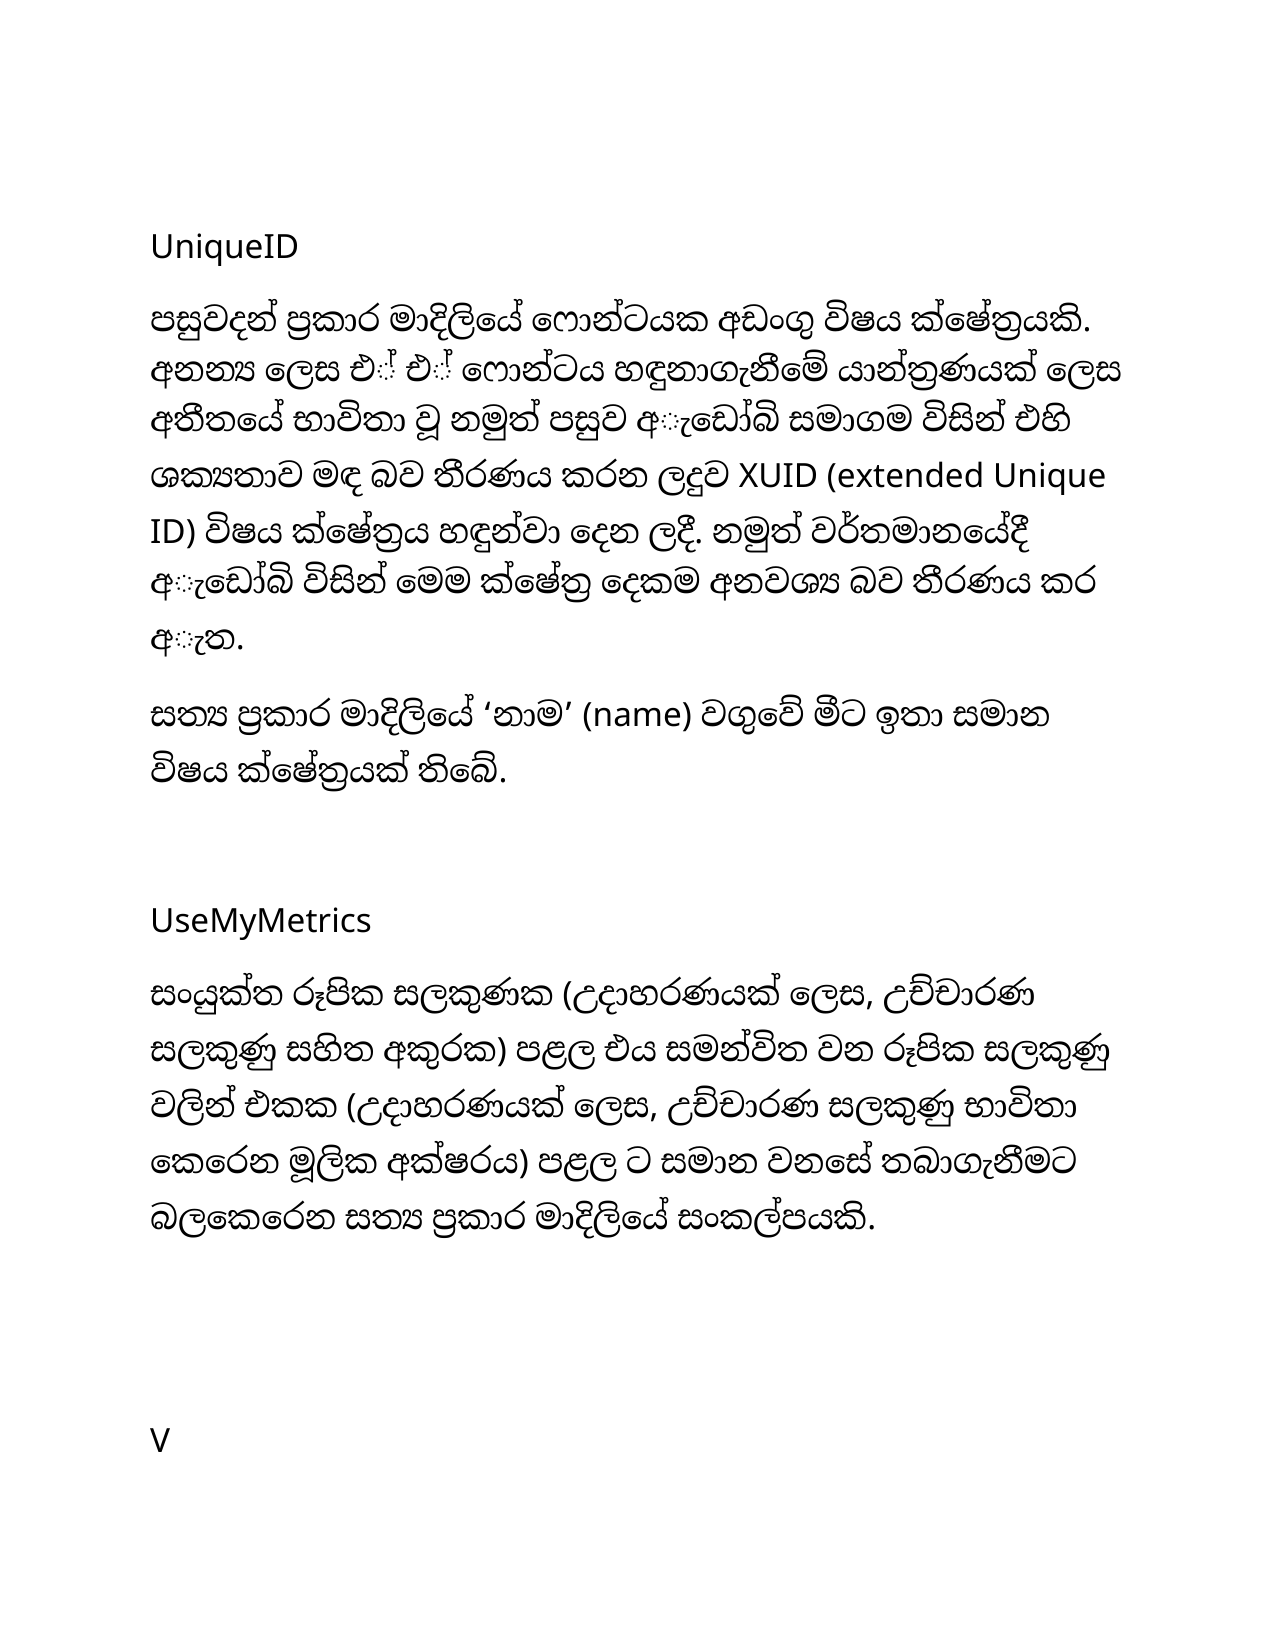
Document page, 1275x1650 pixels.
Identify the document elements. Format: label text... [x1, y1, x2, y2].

text V [150, 1417, 1125, 1463]
text සත්‍ය ප්‍රකාර මාදිලියේ ‘නාම’ (name) වගුවේ මීට ඉතා සමාන විෂය ක්ෂේත්‍රයක් තිබේ. [150, 691, 1125, 796]
text සංයුක්ත රූපික සලකුණක (උදාහරණයක් ලෙස, උච්චාරණ සලකුණු සහිත අකුරක) පළල එය සමන්විත වන රූපික සලකුණු වලින් එකක (උදාහරණයක් ලෙස, උච්චාරණ සලකුණු භාවිතා කෙරෙන මූලික අක්ෂරය) පළල ට සමාන වනසේ තබාගැනීමට බලකෙරෙන සත්‍ය ප්‍රකාර මාදිලියේ සංකල්පයකි. [150, 970, 1125, 1243]
text UseMyMetrics [150, 897, 1125, 942]
text පසුවදන් ප්‍රකාර මාදිලියේ ෆොන්ටයක අඩංගු විෂය ක්ෂේත්‍රයකි. අනන්‍ය ලෙස එ් එ් ෆොන්ටය හඳුනාගැනීමේ යාන්ත්‍රණයක් ලෙස අතීතයේ භාවිතා වූ නමුත් පසුව අැඩෝබි සමාගම විසින් එහි ශක්‍යතාව මඳ බව තීරණය කරන ලදුව XUID (extended Unique ID) විෂය ක්ෂේත්‍රය හඳුන්වා දෙන ලදී. නමුත් වර්තමානයේදී අැඩෝබි විසින් මෙම ක්ෂේත්‍ර දෙකම අනවශ්‍ය බව තීරණය කර අැත. [150, 296, 1125, 663]
text UniqueID [150, 223, 1125, 268]
